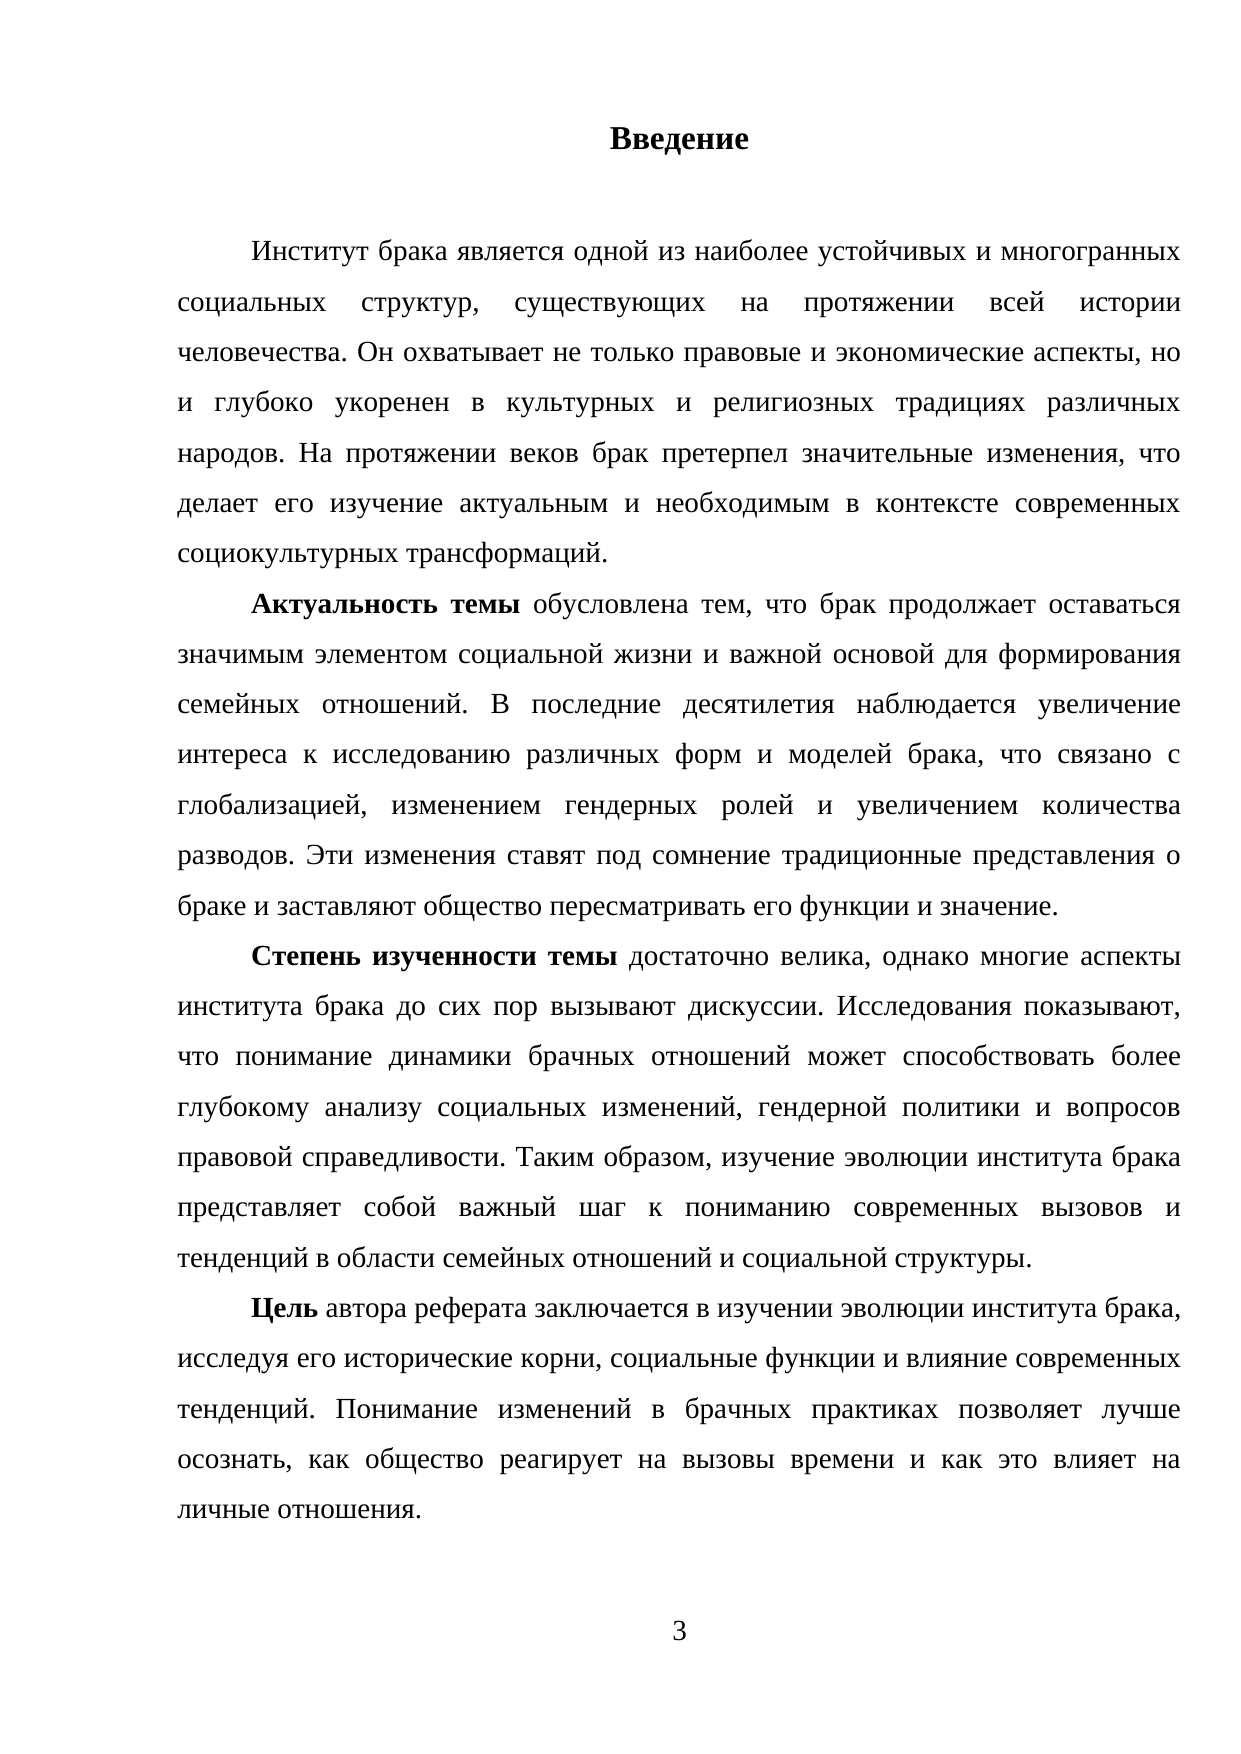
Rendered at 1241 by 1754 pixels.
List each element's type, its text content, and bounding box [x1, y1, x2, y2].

text Цель автора реферата заключается в изучении эволюции института брака, исследуя его исторические корни, социальные функции и влияние современных тенденций. Понимание изменений в брачных практиках позволяет лучше осознать, как общество реагирует на вызовы времени и как это влияет на личные отношения. [177, 1290, 1182, 1525]
text Степень изученности темы достаточно велика, однако многие аспекты института брака до сих пор вызывают дискуссии. Исследования показывают, что понимание динамики брачных отношений может способствовать более глубокому анализу социальных изменений, гендерной политики и вопросов правовой справедливости. Таким образом, изучение эволюции института брака представляет собой важный шаг к пониманию современных вызовов и тенденций в области семейных отношений и социальной структуры. [177, 938, 1182, 1273]
subtitle Введение [177, 118, 1182, 157]
text Актуальность темы обусловлена тем, что брак продолжает оставаться значимым элементом социальной жизни и важной основой для формирования семейных отношений. В последние десятилетия наблюдается увеличение интереса к исследованию различных форм и моделей брака, что связано с глобализацией, изменением гендерных ролей и увеличением количества разводов. Эти изменения ставят под сомнение традиционные представления о браке и заставляют общество пересматривать его функции и значение. [177, 586, 1182, 921]
text Институт брака является одной из наиболее устойчивых и многогранных социальных структур, существующих на протяжении всей истории человечества. Он охватывает не только правовые и экономические аспекты, но и глубоко укоренен в культурных и религиозных традициях различных народов. На протяжении веков брак претерпел значительные изменения, что делает его изучение актуальным и необходимым в контексте современных социокультурных трансформаций. [177, 233, 1182, 569]
